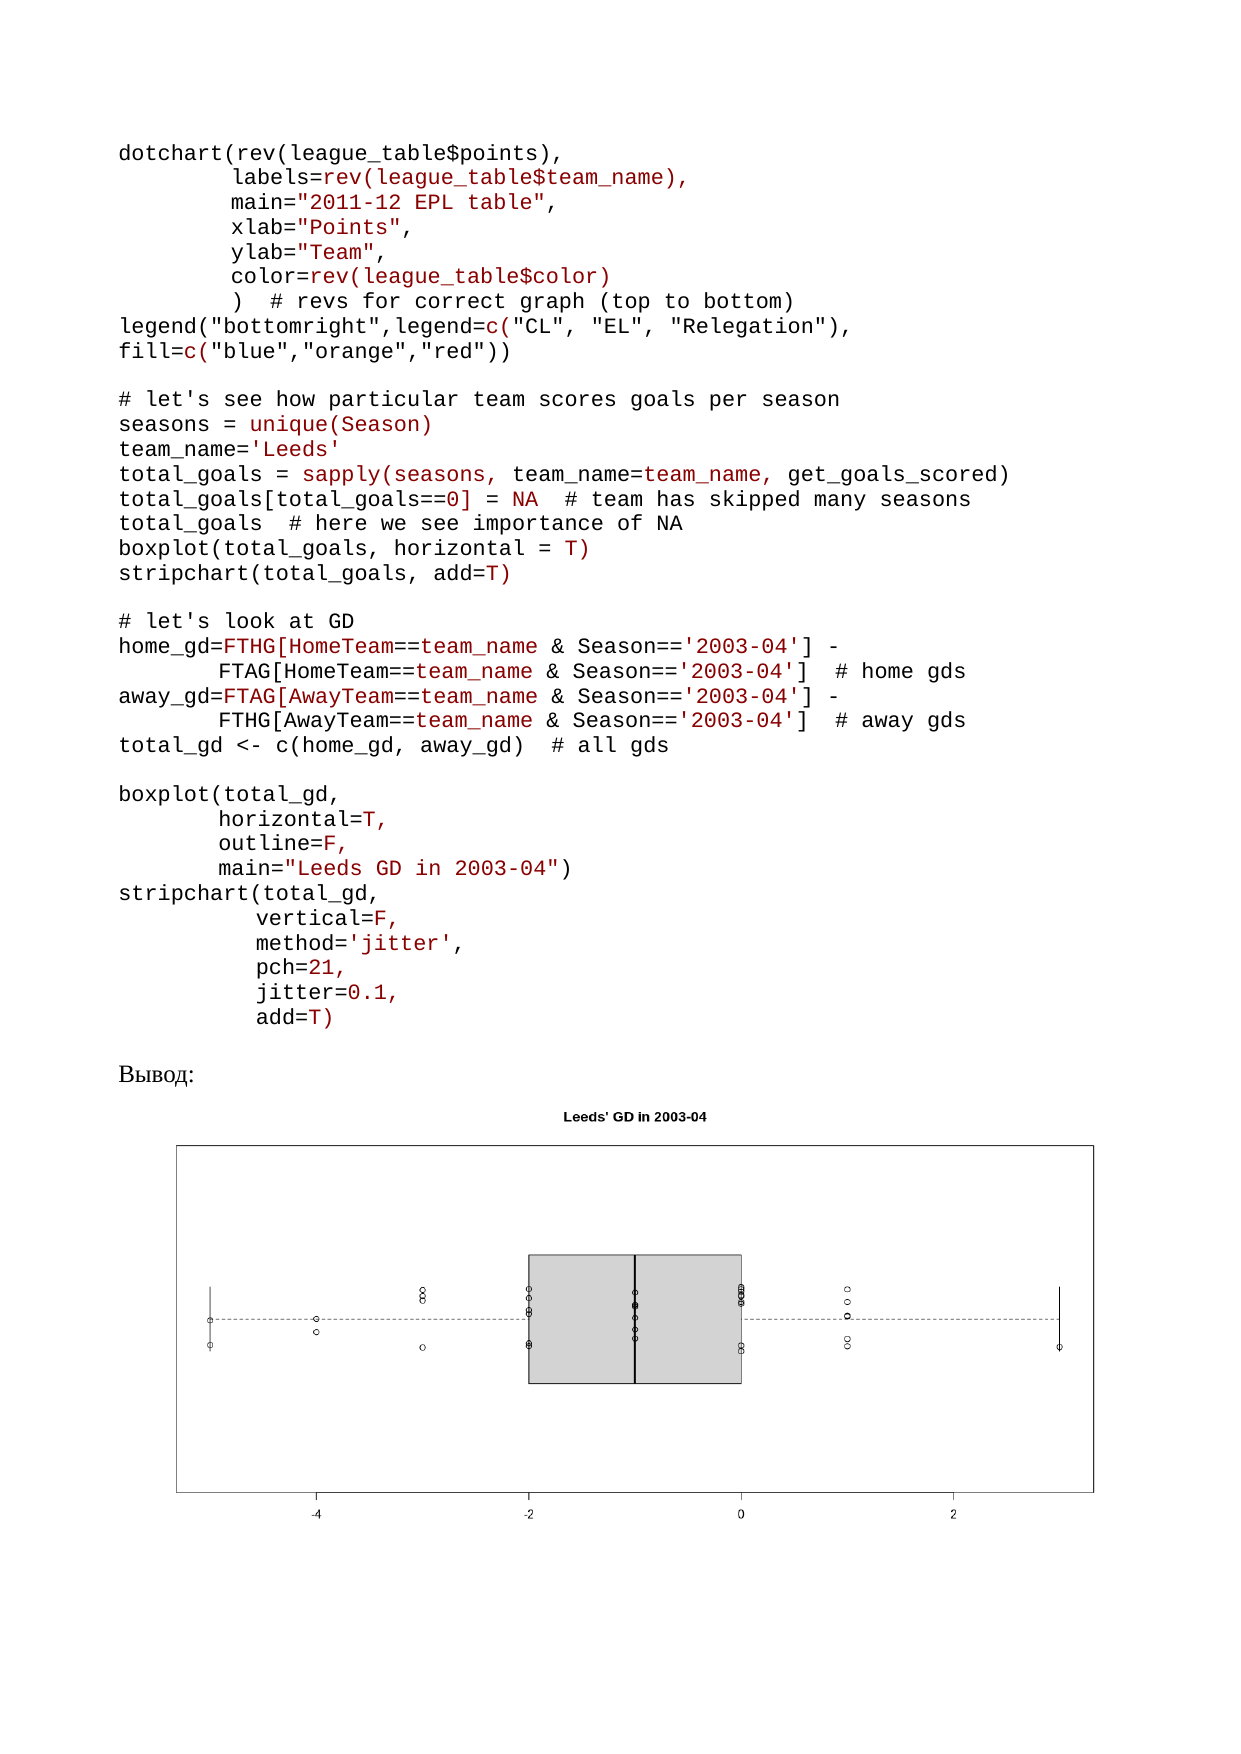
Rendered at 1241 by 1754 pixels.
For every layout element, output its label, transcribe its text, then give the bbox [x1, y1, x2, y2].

text total_goals # here we see importance of NA [118, 512, 1122, 537]
text home_gd=FTHG[HomeTeam==team_name & Season=='2003-04'] - [118, 635, 1122, 660]
text outline=F, [118, 832, 1122, 857]
text total_gd <- c(home_gd, away_gd) # all gds [118, 734, 1122, 759]
text total_goals = sapply(seasons, team_name=team_name, get_goals_scored) [118, 463, 1122, 488]
text seasons = unique(Season) [118, 413, 1122, 438]
text main="2011-12 EPL table", [118, 191, 1122, 216]
text dotchart(rev(league_table$points), [118, 142, 1122, 167]
text xlab="Points", [118, 216, 1122, 241]
text labels=rev(league_table$team_name), [118, 167, 1122, 191]
text # let's look at GD [118, 611, 1122, 635]
text jitter=0.1, [118, 981, 1122, 1006]
text main="Leeds GD in 2003-04") [118, 857, 1122, 882]
text vertical=F, [118, 907, 1122, 932]
text team_name='Leeds' [118, 438, 1122, 463]
picture [118, 1088, 1123, 1560]
text boxplot(total_gd, [118, 783, 1122, 808]
text ) # revs for correct graph (top to bottom) [118, 291, 1122, 315]
text FTHG[AwayTeam==team_name & Season=='2003-04'] # away gds [118, 710, 1122, 734]
text away_gd=FTAG[AwayTeam==team_name & Season=='2003-04'] - [118, 685, 1122, 710]
text total_goals[total_goals==0] = NA # team has skipped many seasons [118, 488, 1122, 512]
text boxplot(total_goals, horizontal = T) [118, 537, 1122, 562]
text stripchart(total_gd, [118, 882, 1122, 907]
text horizontal=T, [118, 808, 1122, 832]
text add=T) [118, 1006, 1122, 1031]
text method='jitter', [118, 932, 1122, 956]
text # let's see how particular team scores goals per season [118, 388, 1122, 413]
text legend("bottomright",legend=c("CL", "EL", "Relegation"), fill=c("blue","orange","red")) [118, 315, 1122, 365]
text color=rev(league_table$color) [118, 266, 1122, 291]
text pch=21, [118, 956, 1122, 981]
text Вывод: [118, 1059, 1122, 1088]
text ylab="Team", [118, 241, 1122, 266]
text stripchart(total_goals, add=T) [118, 562, 1122, 587]
text FTAG[HomeTeam==team_name & Season=='2003-04'] # home gds [118, 660, 1122, 685]
